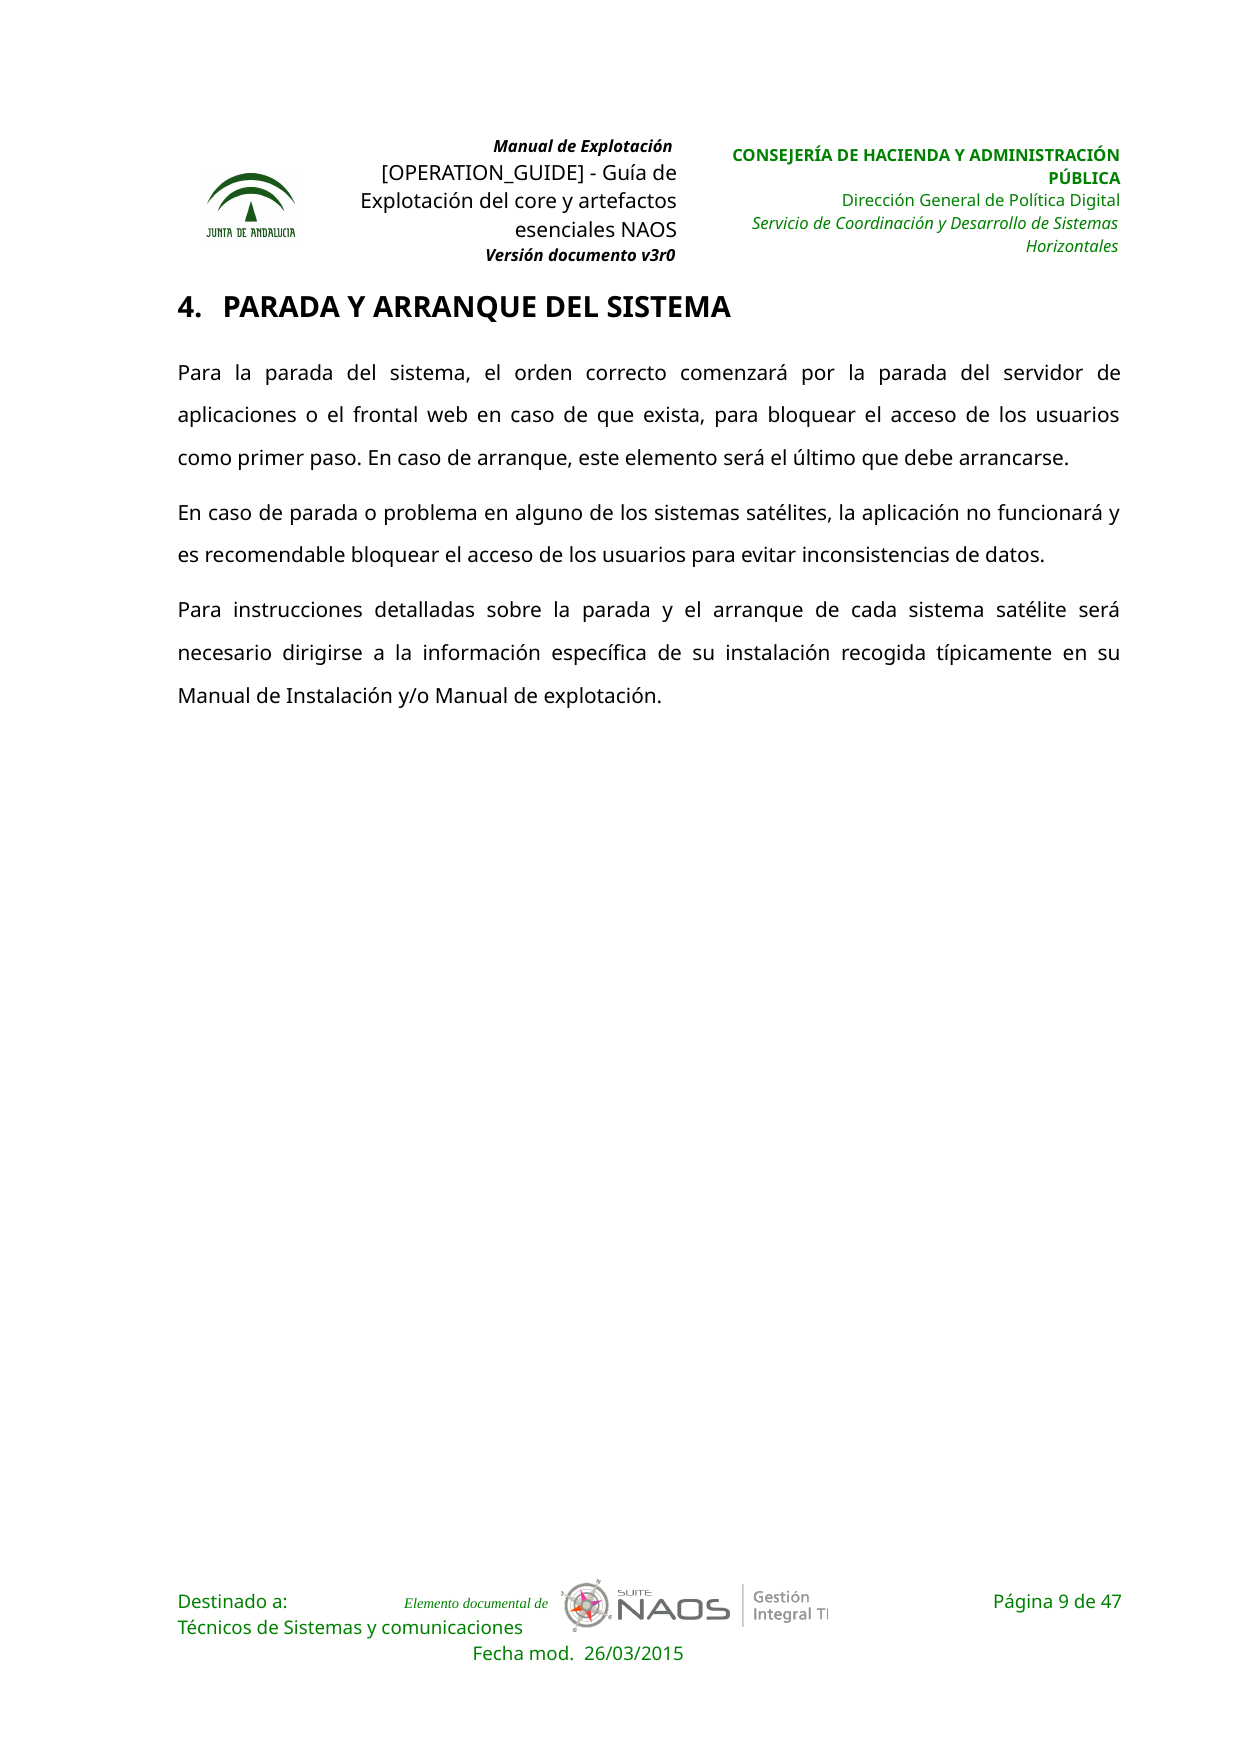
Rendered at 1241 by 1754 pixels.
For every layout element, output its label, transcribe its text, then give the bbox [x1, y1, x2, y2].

subtitle Parada y arranque del sistema [177, 286, 1122, 326]
picture [560, 1579, 829, 1632]
text Para la parada del sistema, el orden correcto comenzará por la parada del servidor de aplicaciones o el frontal web en caso de que exista, para bloquear el acceso de los usuarios como primer paso. En caso de arranque, este elemento será el último que debe arrancarse. [177, 358, 1122, 471]
picture [201, 173, 298, 241]
text En caso de parada o problema en alguno de los sistemas satélites, la aplicación no funcionará y es recomendable bloquear el acceso de los usuarios para evitar inconsistencias de datos. [177, 498, 1122, 569]
text Para instrucciones detalladas sobre la parada y el arranque de cada sistema satélite será necesario dirigirse a la información específica de su instalación recogida típicamente en su Manual de Instalación y/o Manual de explotación. [177, 596, 1122, 709]
